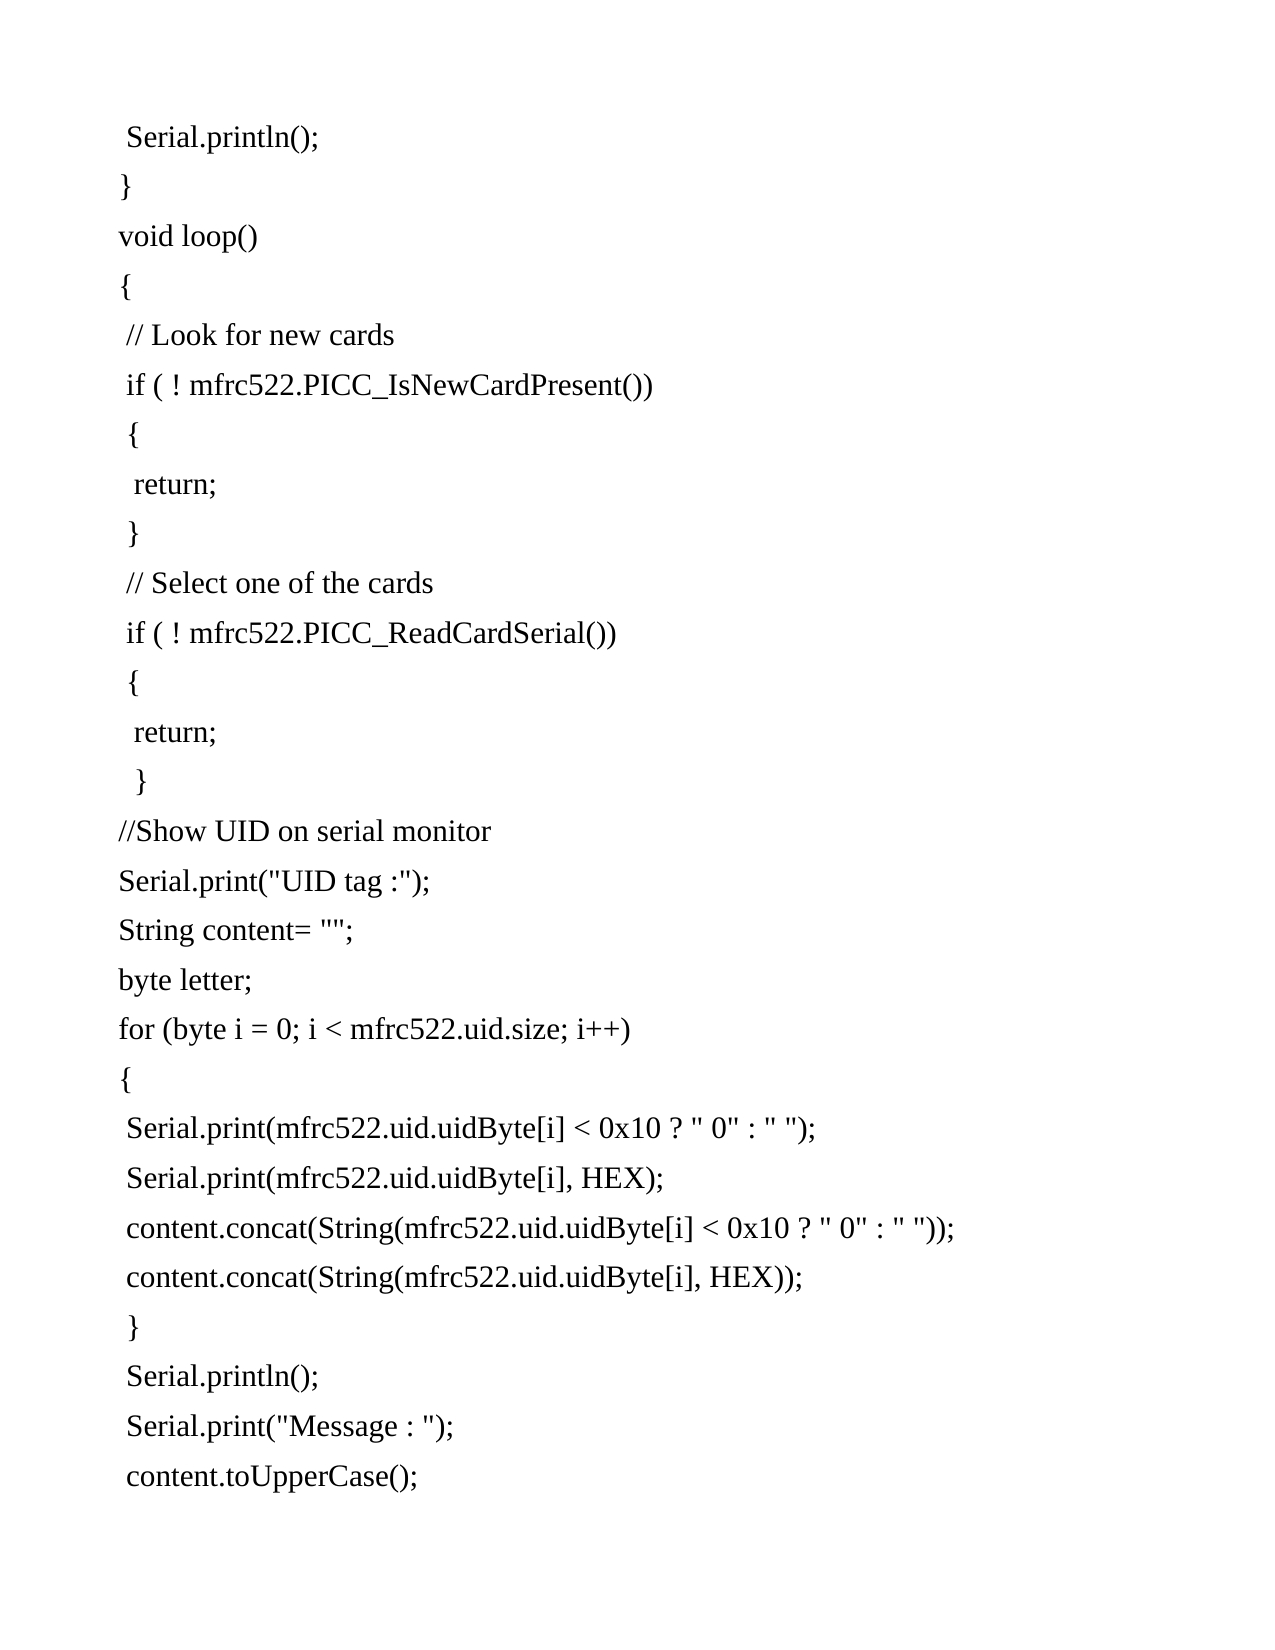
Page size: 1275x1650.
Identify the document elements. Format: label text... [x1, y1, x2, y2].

text Serial.print(mfrc522.uid.uidByte[i] < 0x10 ? " 0" : " "); [118, 1110, 1157, 1146]
text { [118, 663, 1157, 699]
text { [118, 416, 1157, 452]
text content.toUpperCase(); [118, 1457, 1157, 1493]
text { [118, 267, 1157, 303]
text String content= ""; [118, 911, 1157, 947]
text // Select one of the cards [118, 564, 1157, 600]
text Serial.print("UID tag :"); [118, 862, 1157, 898]
text Serial.print(mfrc522.uid.uidByte[i], HEX); [118, 1159, 1157, 1195]
text } [118, 1308, 1157, 1344]
text return; [118, 465, 1157, 501]
text } [118, 763, 1157, 799]
text //Show UID on serial monitor [118, 812, 1157, 848]
text content.concat(String(mfrc522.uid.uidByte[i], HEX)); [118, 1258, 1157, 1294]
text Serial.println(); [118, 1358, 1157, 1394]
text } [118, 168, 1157, 204]
text return; [118, 713, 1157, 749]
text content.concat(String(mfrc522.uid.uidByte[i] < 0x10 ? " 0" : " ")); [118, 1209, 1157, 1245]
text { [118, 1060, 1157, 1096]
text for (byte i = 0; i < mfrc522.uid.size; i++) [118, 1011, 1157, 1047]
text void loop() [118, 217, 1157, 253]
text Serial.println(); [118, 118, 1157, 154]
text Serial.print("Message : "); [118, 1407, 1157, 1443]
text byte letter; [118, 961, 1157, 997]
text } [118, 515, 1157, 551]
text if ( ! mfrc522.PICC_IsNewCardPresent()) [118, 366, 1157, 402]
text // Look for new cards [118, 316, 1157, 352]
text if ( ! mfrc522.PICC_ReadCardSerial()) [118, 614, 1157, 650]
